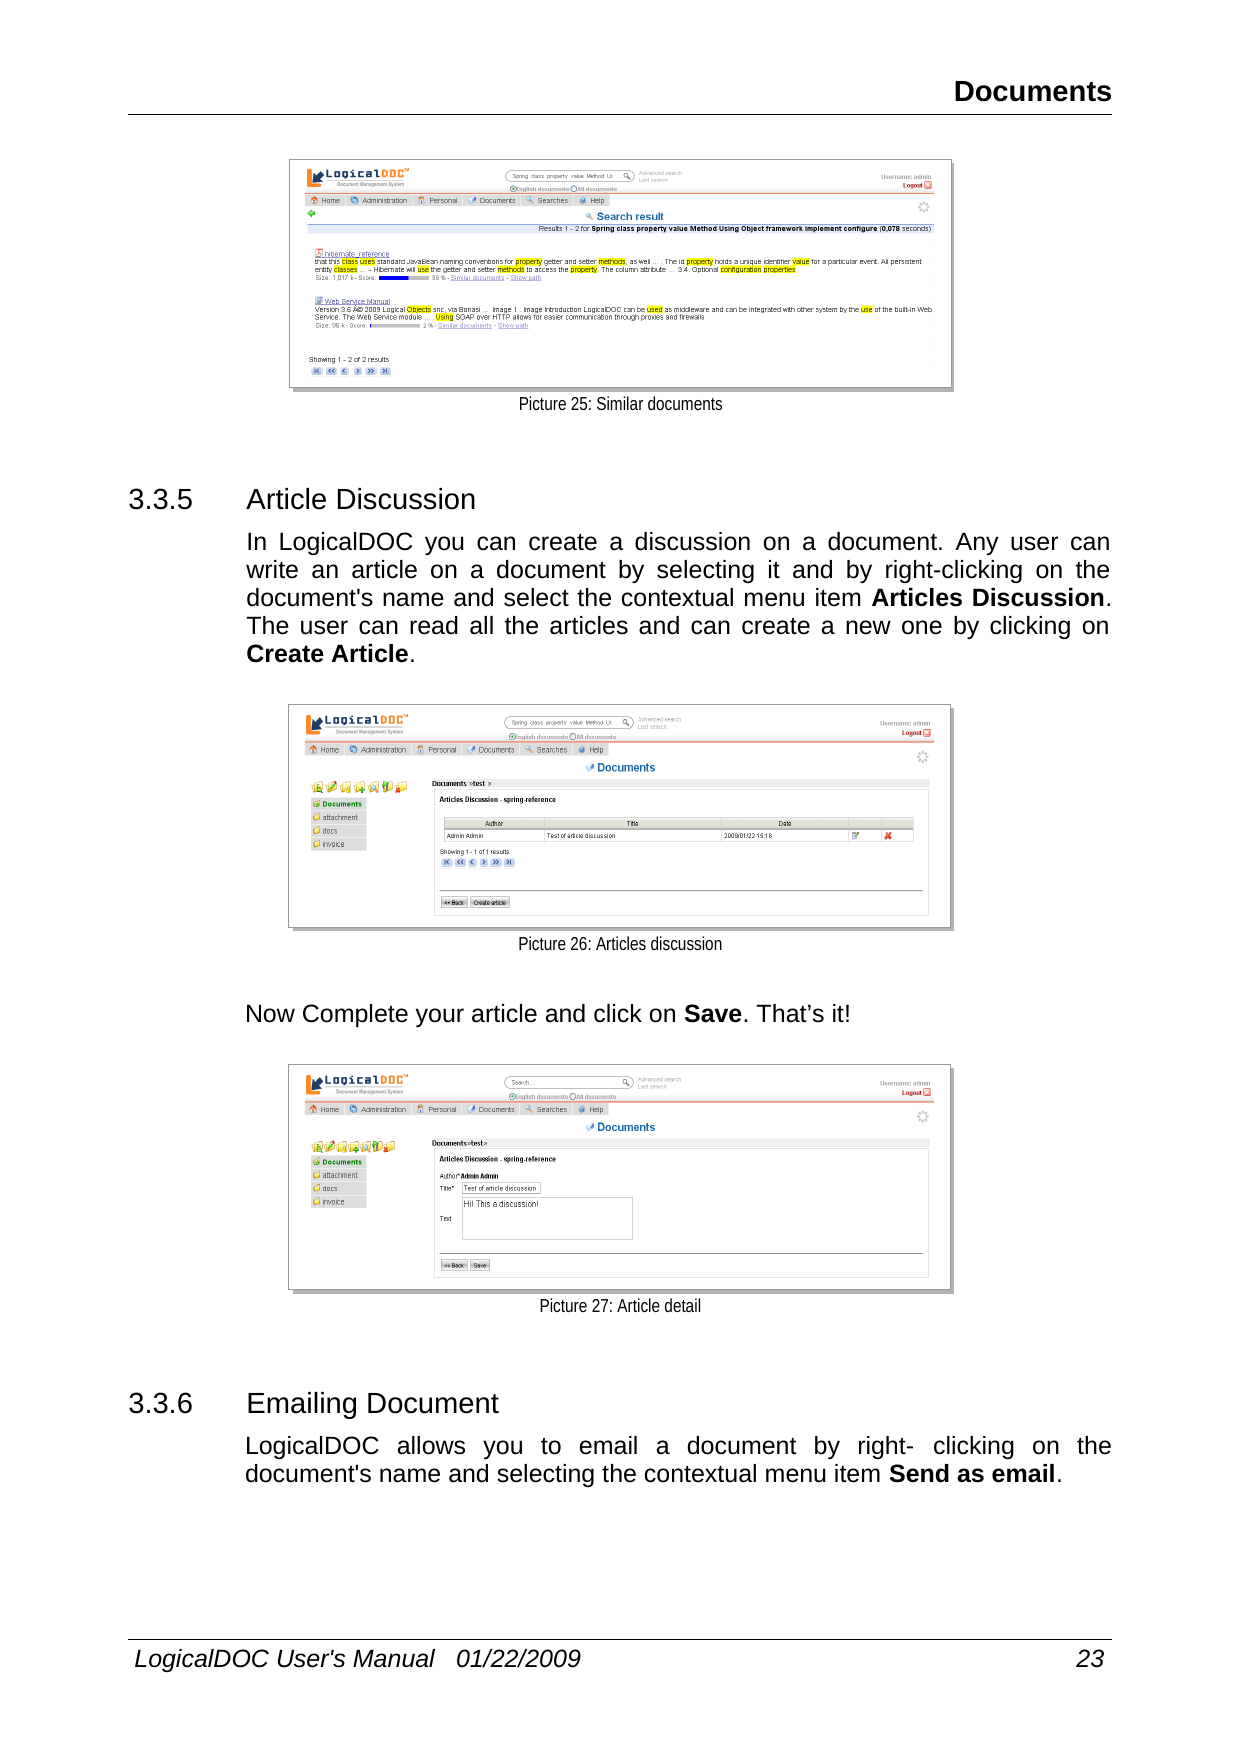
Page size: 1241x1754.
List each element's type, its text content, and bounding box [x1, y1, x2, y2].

text Picture 27: Article detail [288, 1290, 952, 1317]
picture [304, 1072, 934, 1280]
subtitle Article Discussion [128, 483, 1112, 516]
subtitle Emailing Document [128, 1387, 1112, 1419]
text Picture 26: Articles discussion [288, 928, 952, 954]
text In LogicalDOC you can create a discussion on a document. Any user can write an article on a document by selecting it and by right-clicking on the document's name and select the contextual menu item Articles Discussion. The user can read all the articles and can create a new one by clicking on Create Article. [246, 528, 1112, 668]
picture [304, 712, 934, 918]
text Now Complete your article and click on Save. That’s it! [245, 999, 1112, 1027]
text Picture 25: Similar documents [288, 387, 953, 414]
text LogicalDOC allows you to email a document by right- clicking on the document's name and selecting the contextual menu item Send as email. [245, 1432, 1112, 1488]
picture [305, 167, 935, 378]
